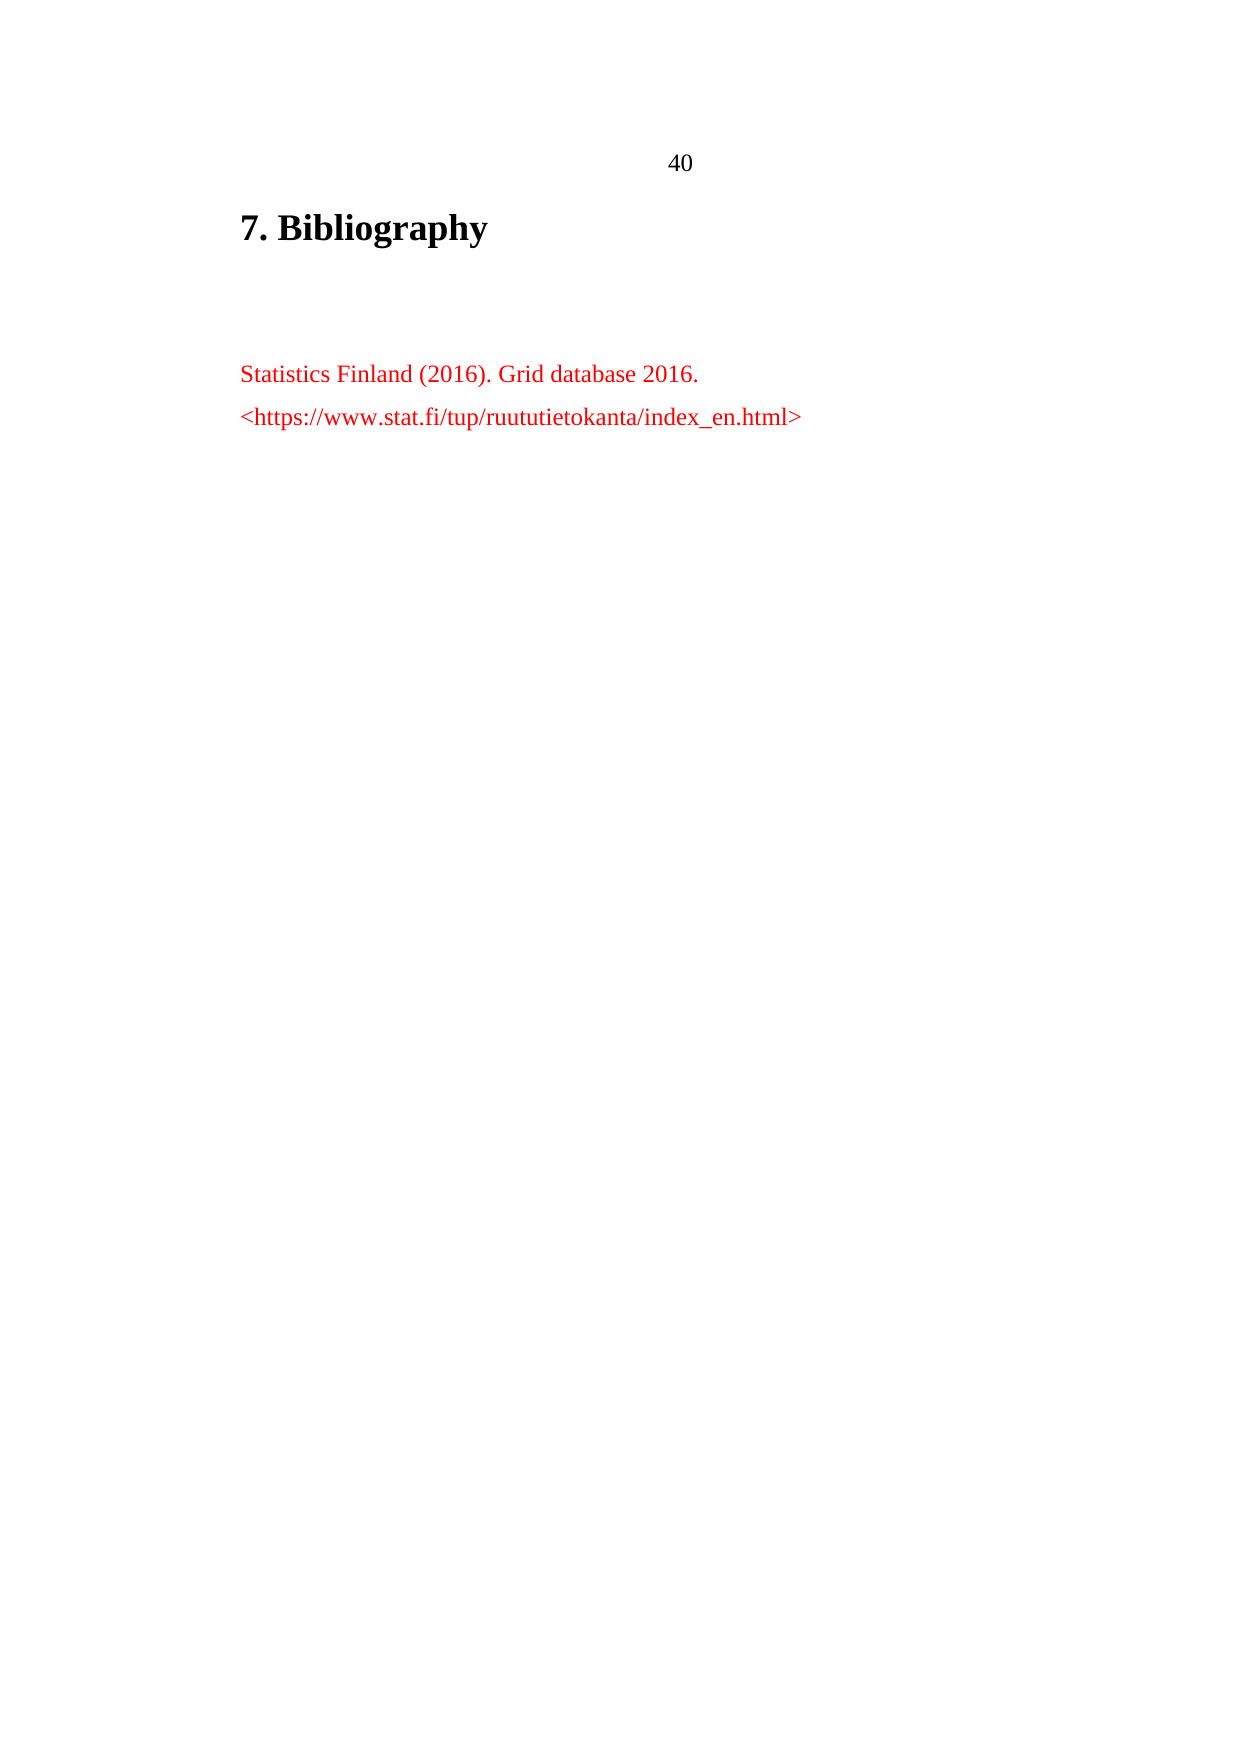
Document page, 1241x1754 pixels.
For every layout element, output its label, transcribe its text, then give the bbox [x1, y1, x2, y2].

text Statistics Finland (2016). Grid database 2016. <https://www.stat.fi/tup/ruututietokanta/index_en.html> [240, 359, 1121, 431]
subtitle 7. Bibliography [240, 206, 1121, 249]
